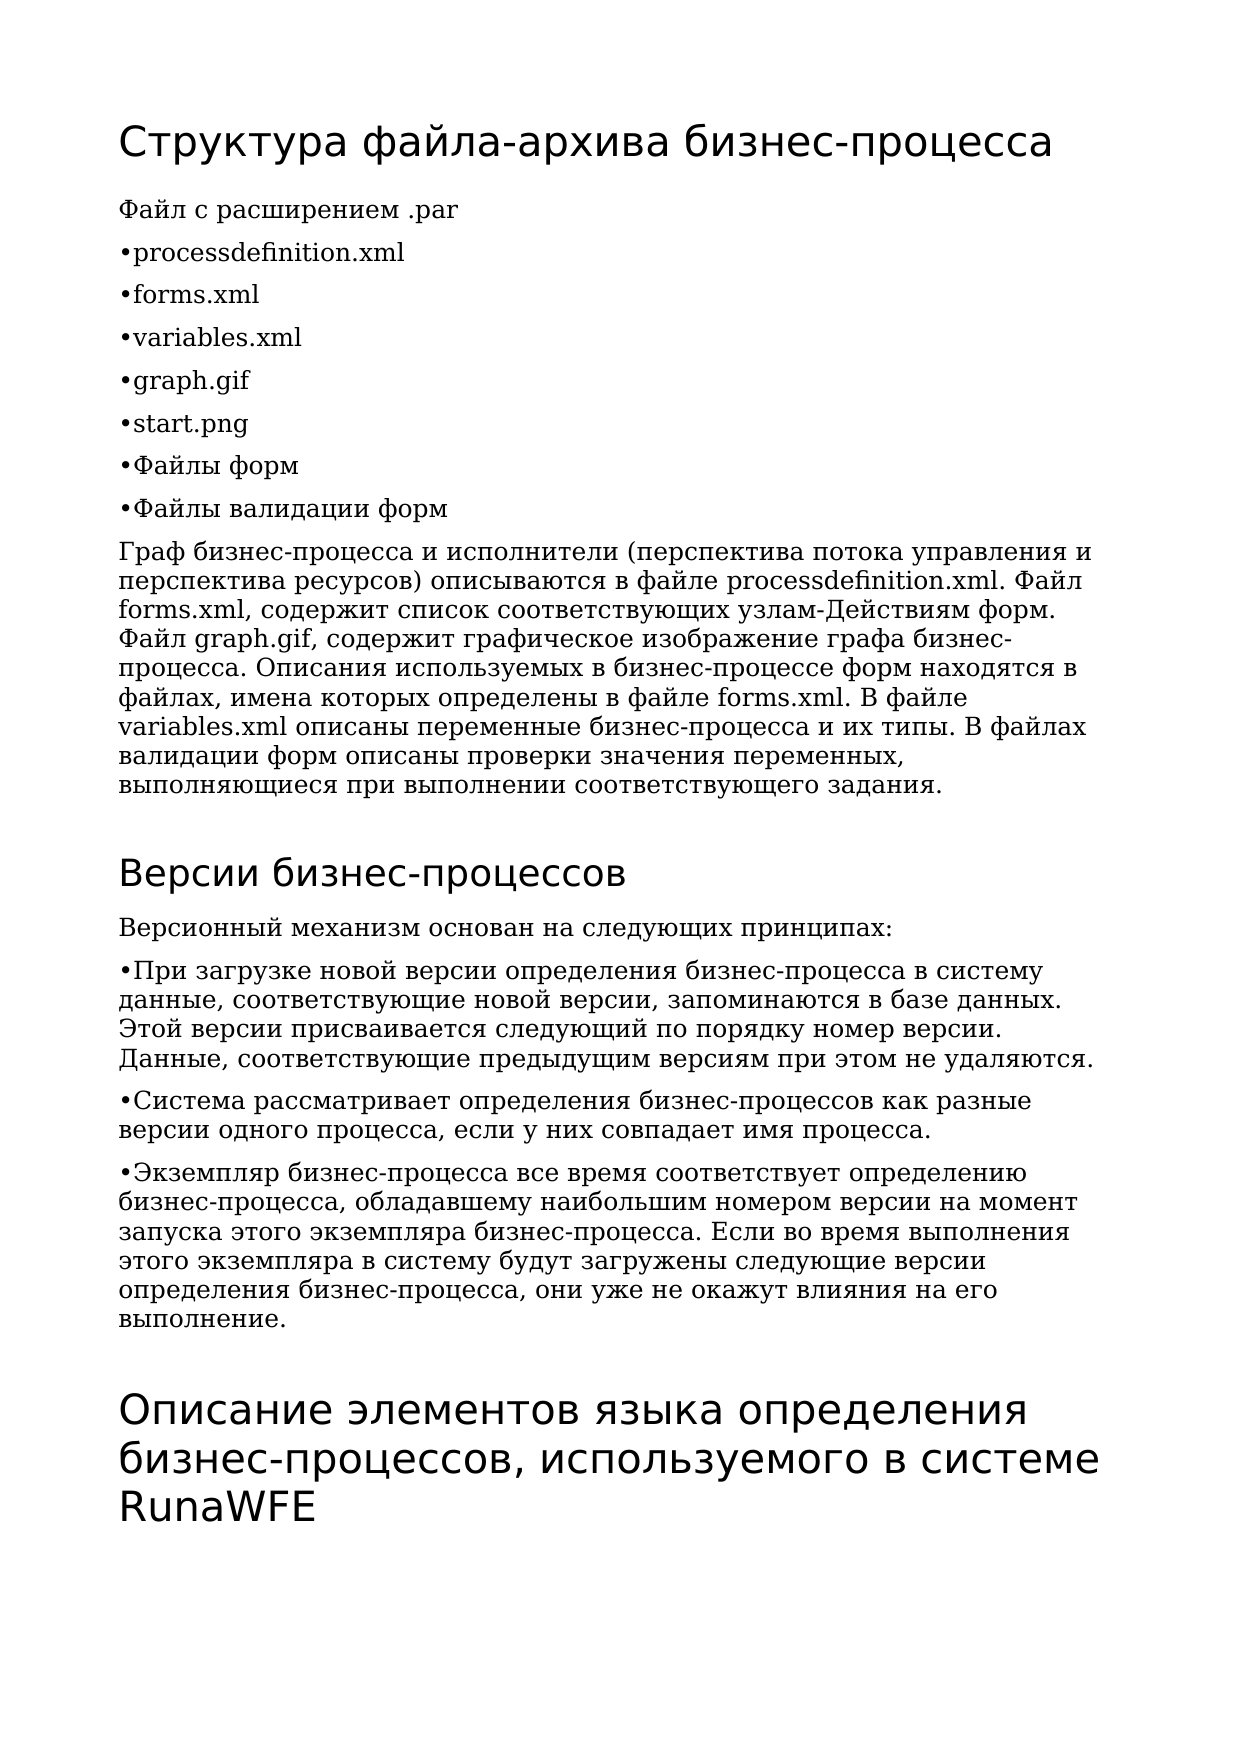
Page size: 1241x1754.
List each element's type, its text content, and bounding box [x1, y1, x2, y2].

list Система рассматривает определения бизнес-процессов как разные версии одного процесса, если у них совпадает имя процесса. [118, 1086, 1122, 1145]
subtitle Описание элементов языка определения бизнес-процессов, используемого в системе RunaWFE [118, 1386, 1122, 1531]
list forms.xml [118, 281, 1122, 310]
subtitle Версии бизнес-процессов [118, 852, 1122, 896]
list start.png [118, 409, 1122, 438]
list processdefinition.xml [118, 238, 1122, 267]
text Граф бизнес-процесса и исполнители (перспектива потока управления и перспектива ресурсов) описываются в файле processdefinition.xml. Файл forms.xml, содержит список соответствующих узлам-Действиям форм. Файл graph.gif, содержит графическое изображение графа бизнес-процесса. Описания используемых в бизнес-процессе форм находятся в файлах, имена которых определены в файле forms.xml. В файле variables.xml описаны переменные бизнес-процесса и их типы. В файлах валидации форм описаны проверки значения переменных, выполняющиеся при выполнении соответствующего задания. [118, 537, 1122, 799]
subtitle Структура файла-архива бизнес-процесса [118, 118, 1122, 167]
list graph.gif [118, 366, 1122, 395]
list variables.xml [118, 323, 1122, 352]
text Файл с расширением .par [118, 195, 1122, 224]
list Экземпляр бизнес-процесса все время соответствует определению бизнес-процесса, обладавшему наибольшим номером версии на момент запуска этого экземпляра бизнес-процесса. Если во время выполнения этого экземпляра в систему будут загружены следующие версии определения бизнес-процесса, они уже не окажут влияния на его выполнение. [118, 1158, 1122, 1333]
list Файлы валидации форм [118, 494, 1122, 523]
text Версионный механизм основан на следующих принципах: [118, 913, 1122, 943]
list Файлы форм [118, 451, 1122, 481]
list При загрузке новой версии определения бизнес-процесса в систему данные, соответствующие новой версии, запоминаются в базе данных. Этой версии присваивается следующий по порядку номер версии. Данные, соответствующие предыдущим версиям при этом не удаляются. [118, 956, 1122, 1073]
